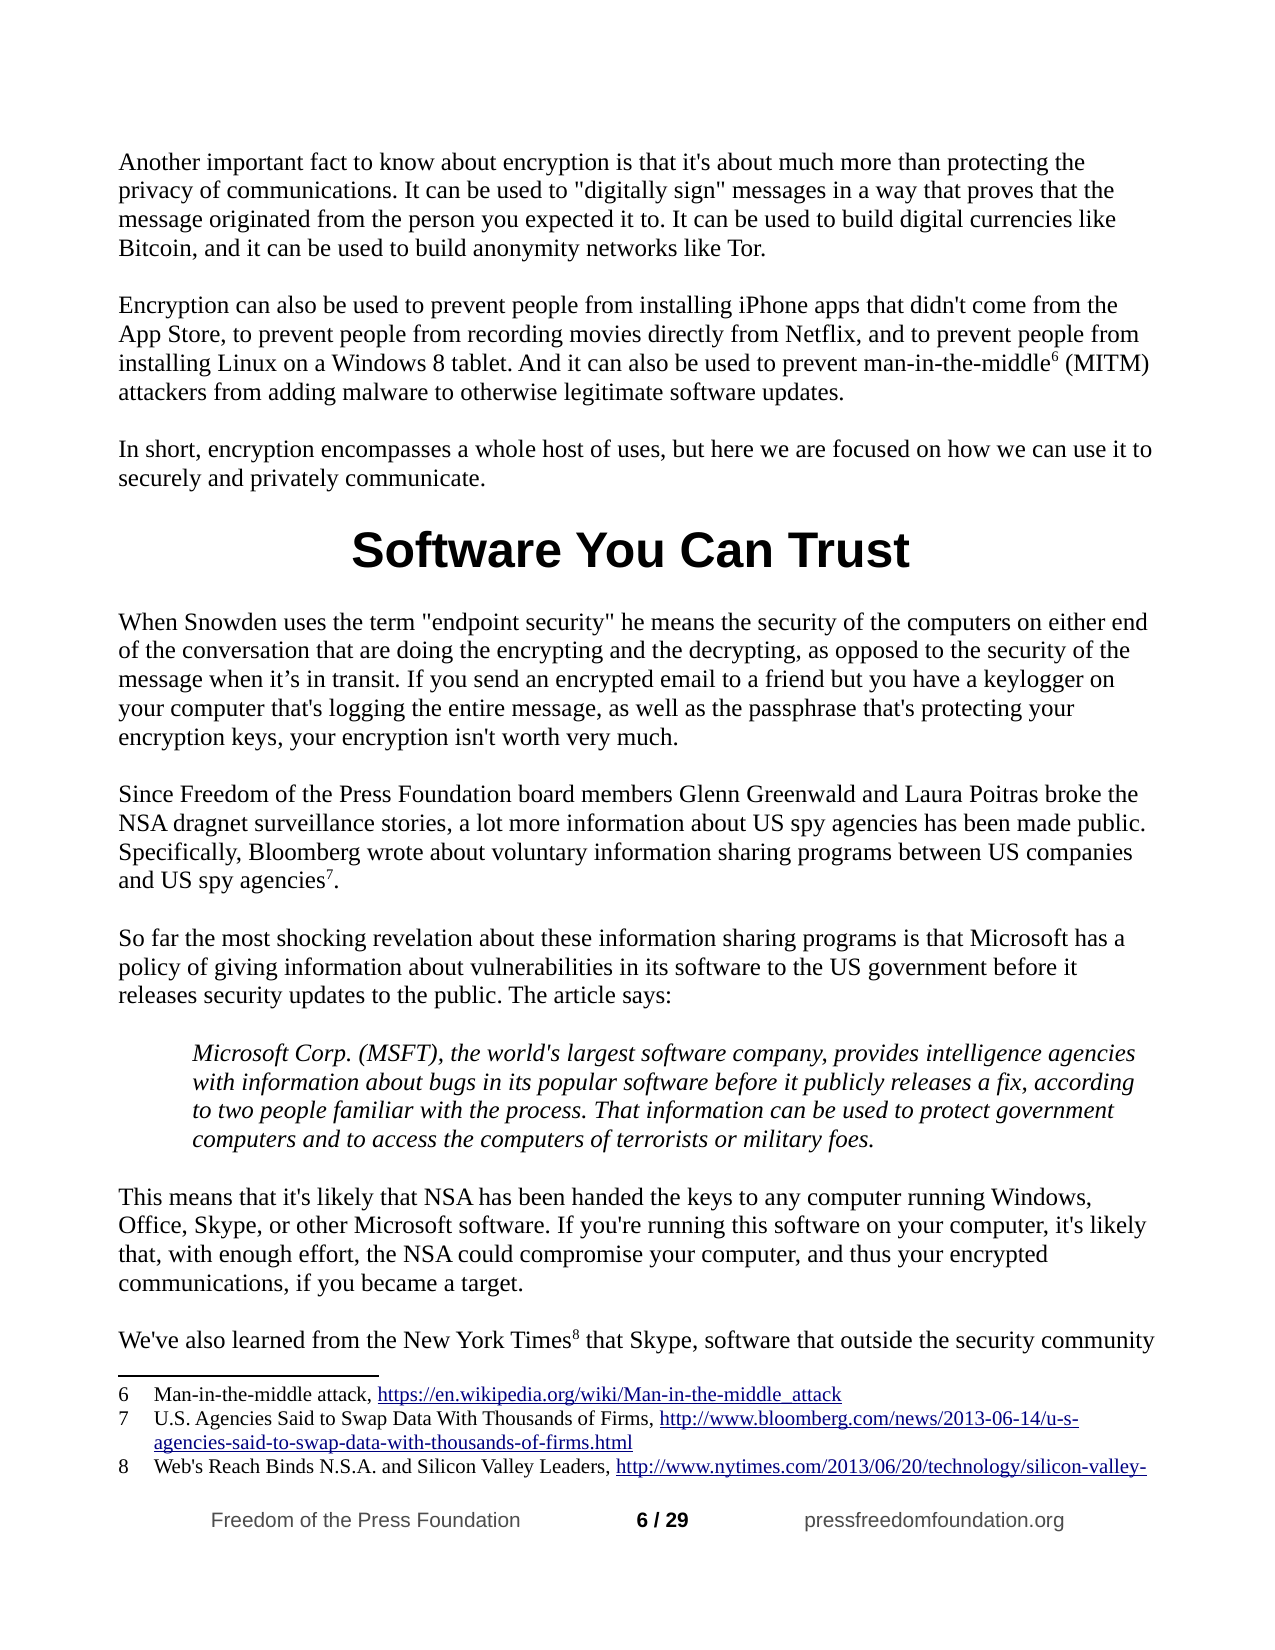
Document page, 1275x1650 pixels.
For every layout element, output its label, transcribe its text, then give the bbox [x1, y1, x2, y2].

text Since Freedom of the Press Foundation board members Glenn Greenwald and Laura Poitras broke the NSA dragnet surveillance stories, a lot more information about US spy agencies has been made public. Specifically, Bloomberg wrote about voluntary information sharing programs between US companies and US spy agencies. [118, 779, 1157, 894]
text Microsoft Corp. (MSFT), the world's largest software company, provides intelligence agencies with information about bugs in its popular software before it publicly releases a fix, according to two people familiar with the process. That information can be used to protect government computers and to access the computers of terrorists or military foes. [192, 1038, 1157, 1153]
text Software You Can Trust [118, 521, 1157, 578]
text Encryption can also be used to prevent people from installing iPhone apps that didn't come from the App Store, to prevent people from recording movies directly from Netflix, and to prevent people from installing Linux on a Windows 8 tablet. And it can also be used to prevent man-in-the-middle (MITM) attackers from adding malware to otherwise legitimate software updates. [118, 291, 1157, 406]
text Another important fact to know about encryption is that it's about much more than protecting the privacy of communications. It can be used to "digitally sign" messages in a way that proves that the message originated from the person you expected it to. It can be used to build digital currencies like Bitcoin, and it can be used to build anonymity networks like Tor. [118, 147, 1157, 262]
text U.S. Agencies Said to Swap Data With Thousands of Firms, http://www.bloomberg.com/news/2013-06-14/u-s-agencies-said-to-swap-data-with-thousands-of-firms.html [118, 1406, 1157, 1454]
text So far the most shocking revelation about these information sharing programs is that Microsoft has a policy of giving information about vulnerabilities in its software to the US government before it releases security updates to the public. The article says: [118, 923, 1157, 1009]
text When Snowden uses the term "endpoint security" he means the security of the computers on either end of the conversation that are doing the encrypting and the decrypting, as opposed to the security of the message when it’s in transit. If you send an encrypted email to a friend but you have a keylogger on your computer that's logging the entire message, as well as the passphrase that's protecting your encryption keys, your encryption isn't worth very much. [118, 607, 1157, 751]
text We've also learned from the New York Times that Skype, software that outside the security community [118, 1326, 1157, 1354]
text In short, encryption encompasses a whole host of uses, but here we are focused on how we can use it to securely and privately communicate. [118, 434, 1157, 492]
text This means that it's likely that NSA has been handed the keys to any computer running Windows, Office, Skype, or other Microsoft software. If you're running this software on your computer, it's likely that, with enough effort, the NSA could compromise your computer, and thus your encrypted communications, if you became a target. [118, 1182, 1157, 1297]
text Man-in-the-middle attack, https://en.wikipedia.org/wiki/Man-in-the-middle_attack [118, 1382, 1157, 1406]
text Web's Reach Binds N.S.A. and Silicon Valley Leaders, http://www.nytimes.com/2013/06/20/technology/silicon-valley- [118, 1454, 1157, 1478]
